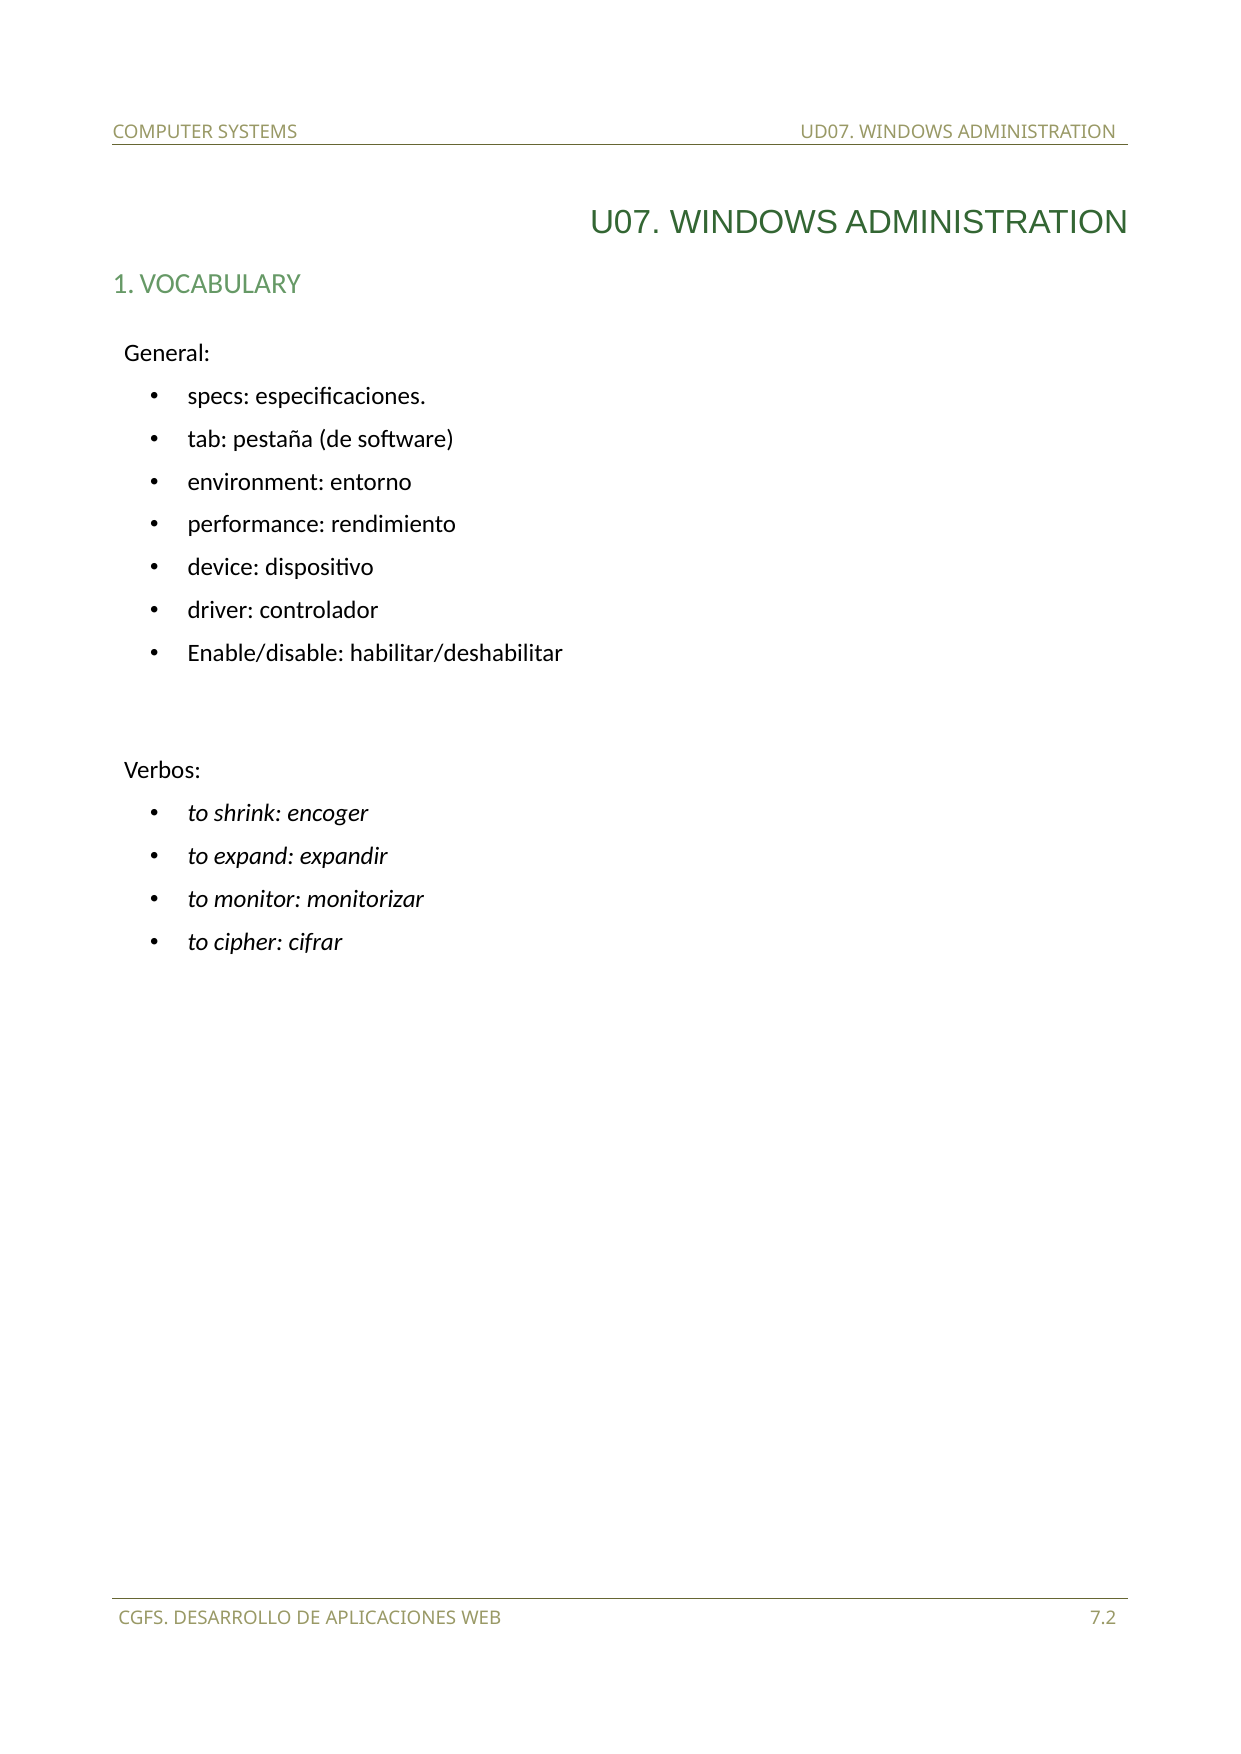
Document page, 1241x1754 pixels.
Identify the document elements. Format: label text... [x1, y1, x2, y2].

list tab: pestaña (de software) [150, 423, 1128, 453]
list performance: rendimiento [150, 508, 1128, 539]
list to shrink: encoger [150, 798, 1128, 828]
subtitle Vocabulary [112, 265, 1128, 301]
list Enable/disable: habilitar/deshabilitar [150, 637, 1128, 668]
list to cipher: cifrar [150, 926, 1128, 957]
text General: [112, 337, 1128, 367]
list environment: entorno [150, 466, 1128, 496]
list driver: controlador [150, 594, 1128, 625]
list to monitor: monitorizar [150, 883, 1128, 914]
list specs: especificaciones. [150, 380, 1128, 410]
list to expand: expandir [150, 841, 1128, 871]
text Verbos: [112, 755, 1128, 785]
text U07. Windows administration [112, 202, 1128, 240]
list device: dispositivo [150, 551, 1128, 582]
